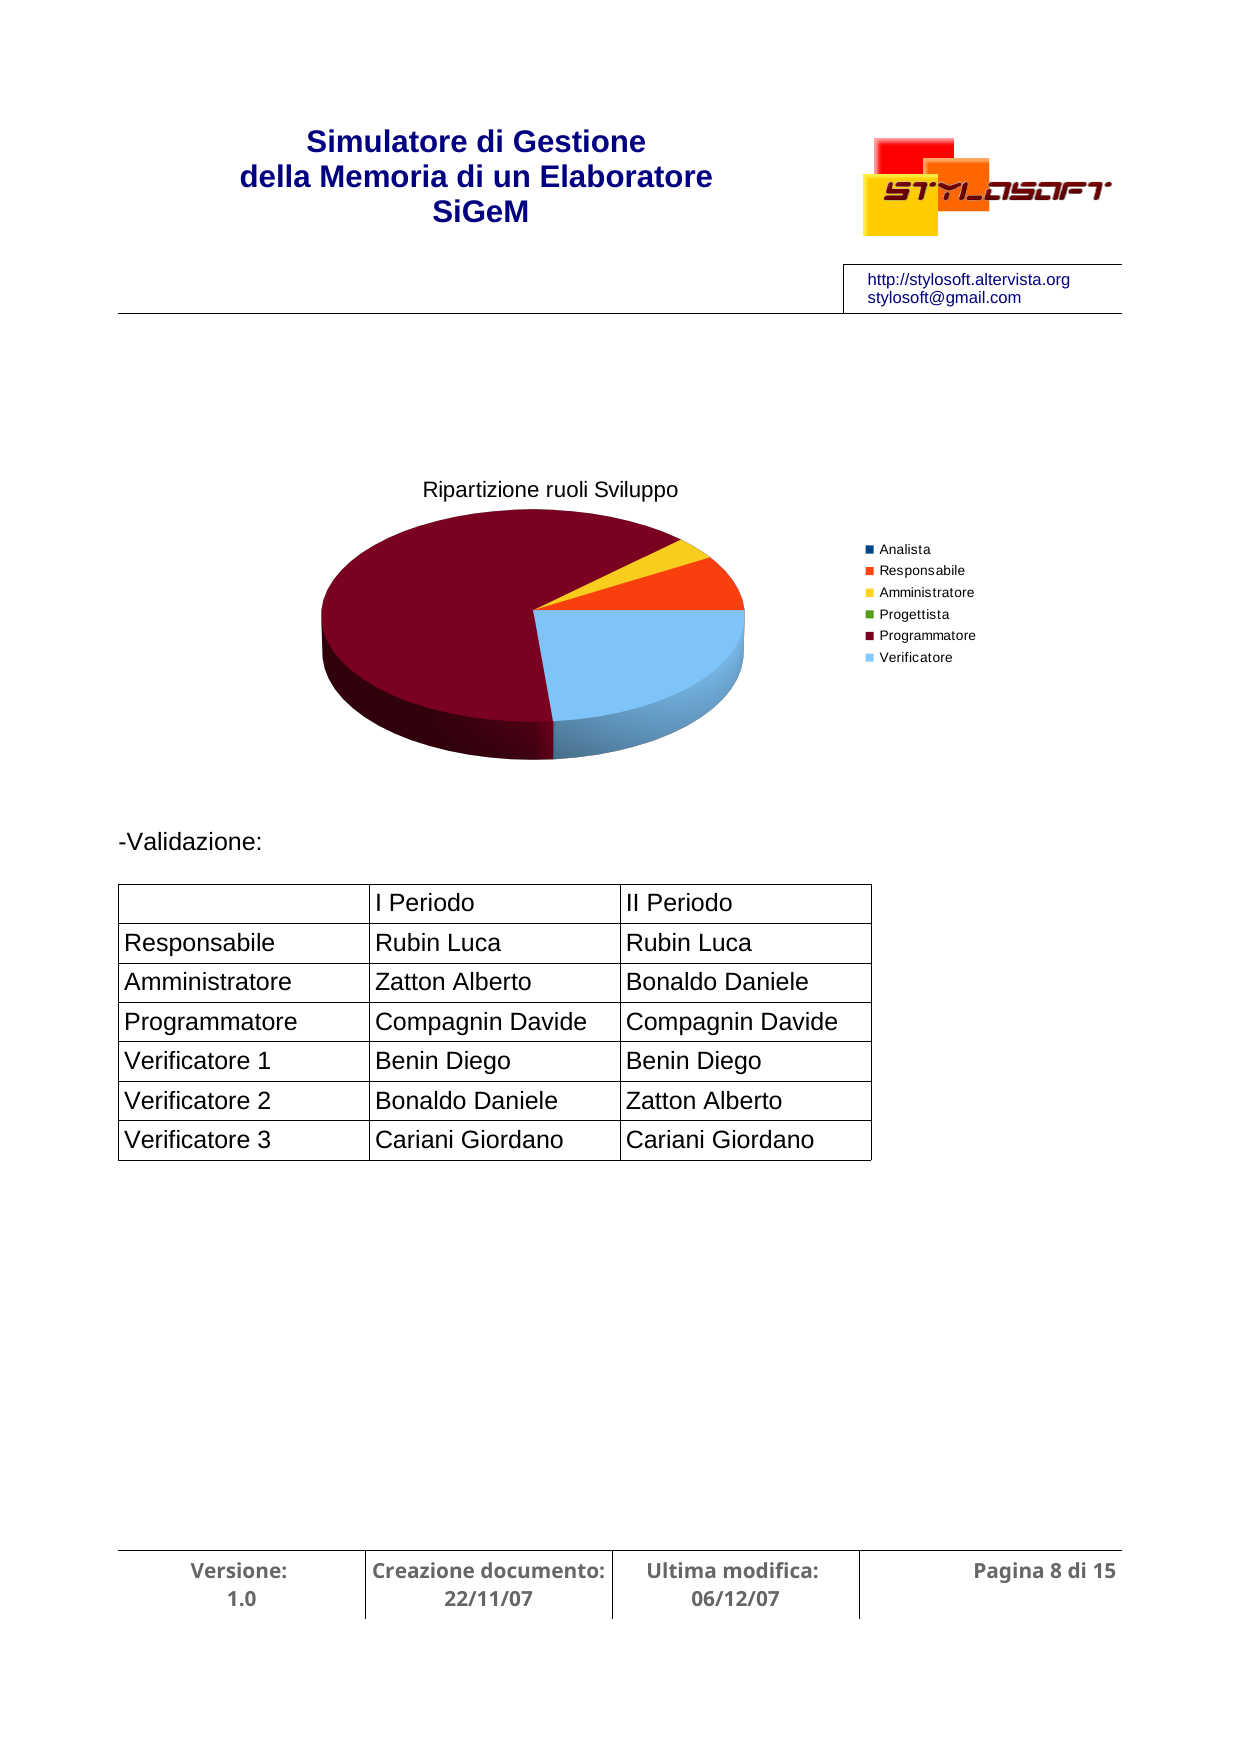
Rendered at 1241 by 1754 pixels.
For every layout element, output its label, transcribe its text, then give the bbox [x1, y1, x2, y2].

table_cell Verificatore 2 [119, 1082, 369, 1120]
table_cell Benin Diego [621, 1042, 871, 1081]
table_cell Programmatore [119, 1003, 369, 1041]
table_cell Bonaldo Daniele [621, 964, 871, 1002]
table_cell Verificatore 3 [119, 1121, 369, 1160]
text -Validazione: [118, 828, 1122, 856]
table_header [119, 885, 369, 923]
table_cell Benin Diego [370, 1042, 620, 1081]
table_cell Zatton Alberto [621, 1082, 871, 1120]
table_cell Responsabile [119, 924, 369, 962]
table_cell Cariani Giordano [621, 1121, 871, 1160]
table_cell Zatton Alberto [370, 964, 620, 1002]
table_cell Rubin Luca [370, 924, 620, 962]
table_cell Amministratore [119, 964, 369, 1002]
table_cell Bonaldo Daniele [370, 1082, 620, 1120]
picture [848, 123, 1117, 247]
table_cell Compagnin Davide [370, 1003, 620, 1041]
table_cell Compagnin Davide [621, 1003, 871, 1041]
table_cell Rubin Luca [621, 924, 871, 962]
table_header I Periodo [370, 885, 620, 923]
table_cell Cariani Giordano [370, 1121, 620, 1160]
table_cell Verificatore 1 [119, 1042, 369, 1081]
table_header II Periodo [621, 885, 871, 923]
